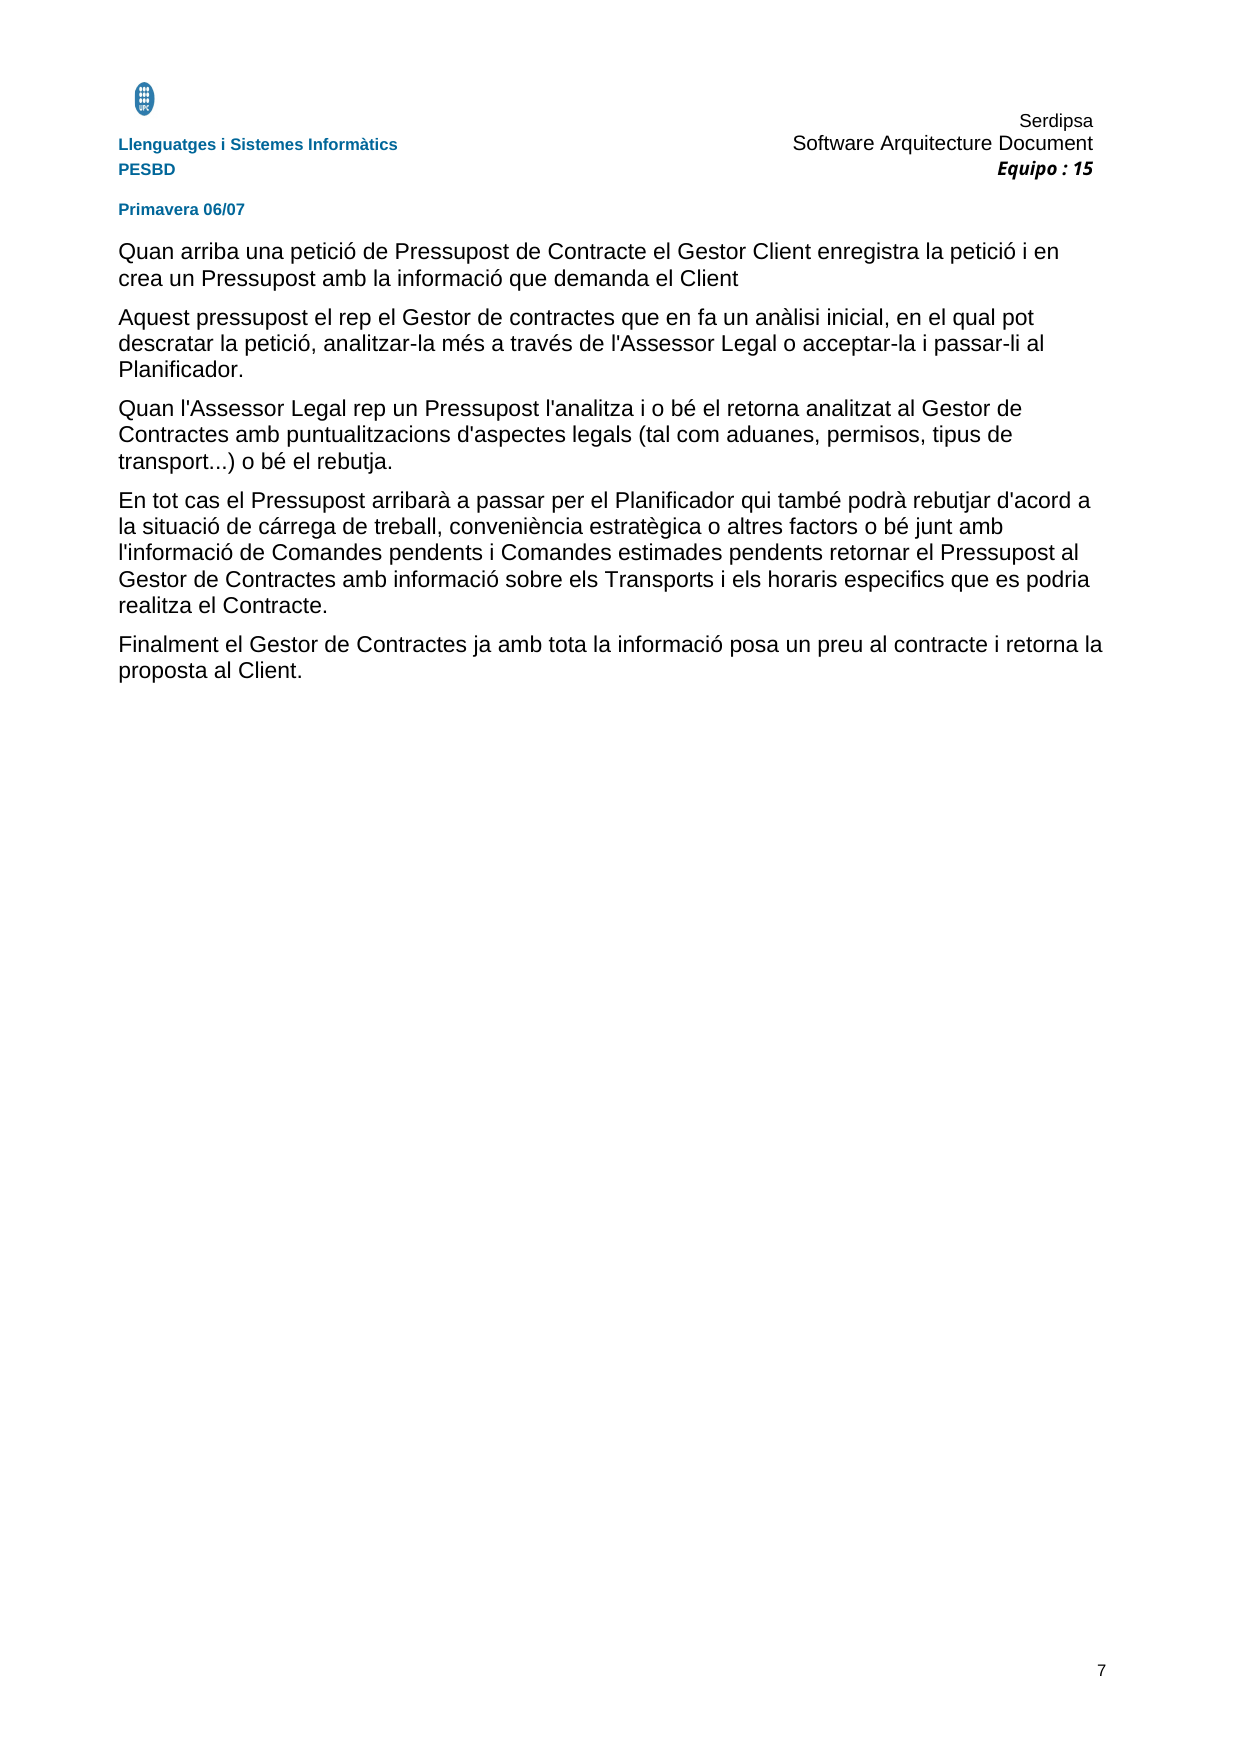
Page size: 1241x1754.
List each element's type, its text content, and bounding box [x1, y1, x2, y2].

text Quan arriba una petició de Pressupost de Contracte el Gestor Client enregistra la petició i en crea un Pressupost amb la informació que demanda el Client [118, 238, 1106, 291]
text Quan l'Assessor Legal rep un Pressupost l'analitza i o bé el retorna analitzat al Gestor de Contractes amb puntualitzacions d'aspectes legals (tal com aduanes, permisos, tipus de transport...) o bé el rebutja. [118, 395, 1106, 474]
text Finalment el Gestor de Contractes ja amb tota la informació posa un preu al contracte i retorna la proposta al Client. [118, 631, 1106, 683]
text En tot cas el Pressupost arribarà a passar per el Planificador qui també podrà rebutjar d'acord a la situació de cárrega de treball, conveniència estratègica o altres factors o bé junt amb l'informació de Comandes pendents i Comandes estimades pendents retornar el Pressupost al Gestor de Contractes amb informació sobre els Transports i els horaris especifics que es podria realitza el Contracte. [118, 487, 1106, 618]
text Aquest pressupost el rep el Gestor de contractes que en fa un anàlisi inicial, en el qual pot descratar la petició, analitzar-la més a través de l'Assessor Legal o acceptar-la i passar-li al Planificador. [118, 303, 1106, 382]
